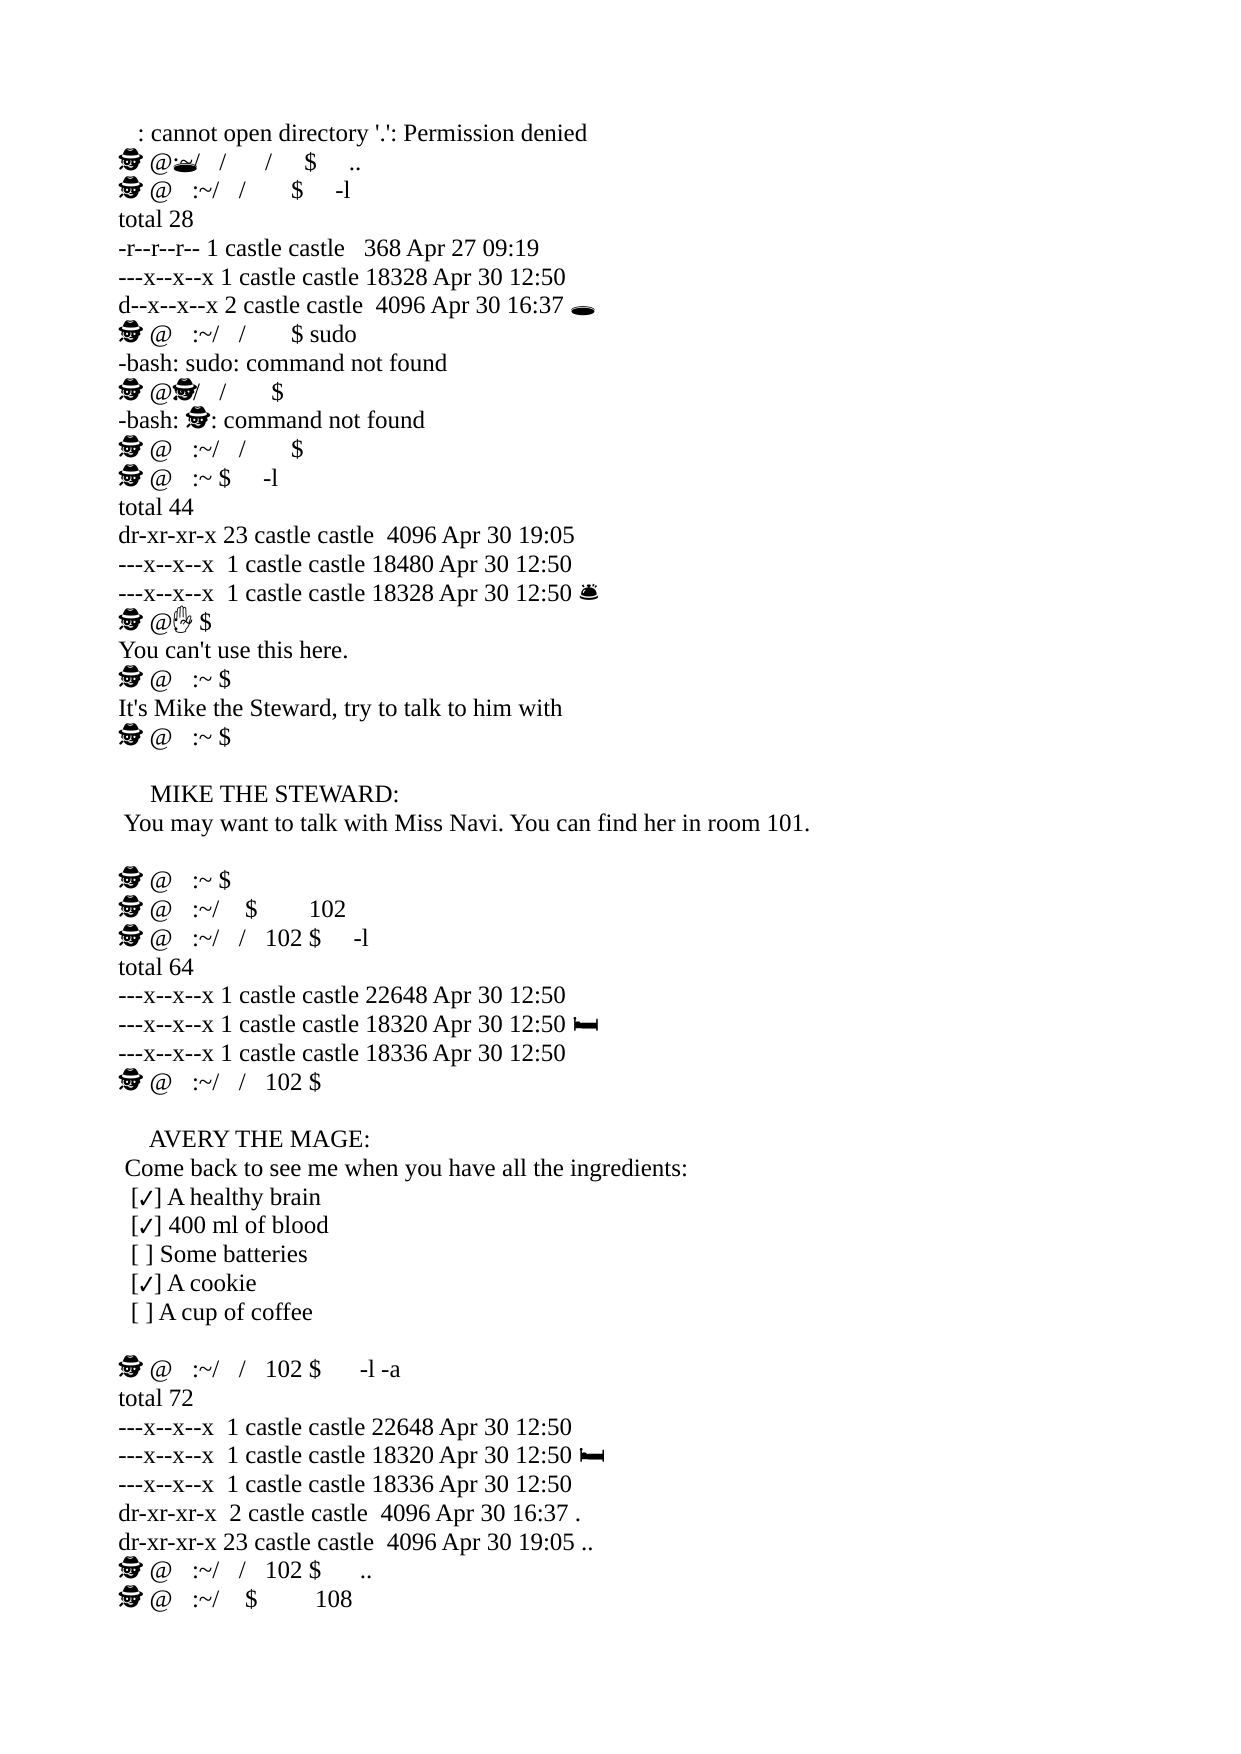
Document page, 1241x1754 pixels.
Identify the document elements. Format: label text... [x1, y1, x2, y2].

text 🕵 @🏰:~/🚪/🚪🚾 $ 🔦 -l [118, 176, 1122, 204]
text 🕵 @🏰:~/🚪/🚪🚾/🕳 $ 🚶 .. [118, 147, 1122, 176]
text ---x--x--x 1 castle castle 18320 Apr 30 12:50 🛏 [118, 1009, 1122, 1038]
text [ ] Some batteries [118, 1239, 1122, 1268]
text ---x--x--x 1 castle castle 18320 Apr 30 12:50 🛏 [118, 1441, 1122, 1469]
text 🕵 @🏰:~ $ 🔦 -l [118, 463, 1122, 492]
text [ ] A cup of coffee [118, 1297, 1122, 1326]
text 🧙 AVERY THE MAGE: [118, 1124, 1122, 1153]
text ---x--x--x 1 castle castle 18328 Apr 30 12:50 🚽 [118, 262, 1122, 291]
text 🕵 @🏰:~/🚪/🚪🚾 $ 🕵 [118, 377, 1122, 406]
text ---x--x--x 1 castle castle 22648 Apr 30 12:50 🧙 [118, 981, 1122, 1009]
text total 64 [118, 952, 1122, 981]
text 🔦: cannot open directory '.': Permission denied [118, 118, 1122, 147]
text ---x--x--x 1 castle castle 18336 Apr 30 12:50 🔮 [118, 1038, 1122, 1067]
text [✔] 400 ml of blood [118, 1211, 1122, 1239]
text 🕵 @🏰:~/🚪/🚪🚾 $ 🚶 [118, 434, 1122, 463]
text 🕵 @🏰:~/🚪 $ 🚶 🚪102 [118, 894, 1122, 923]
text 🕵 @🏰:~/🚪 $ 🚶 🚪108 [118, 1584, 1122, 1613]
text ---x--x--x 1 castle castle 18336 Apr 30 12:50 🔮 [118, 1469, 1122, 1498]
text 🕵 @🏰:~/🚪/🚪102 $ 💬 🧙 [118, 1067, 1122, 1096]
text dr-xr-xr-x 2 castle castle 4096 Apr 30 16:37 . [118, 1498, 1122, 1527]
text -bash: 🕵: command not found [118, 406, 1122, 434]
text 🕵 @🏰:~ $ ✋ 🤵 [118, 607, 1122, 636]
text 🕵 @🏰:~/🚪/🚪102 $ 🚶 .. [118, 1556, 1122, 1584]
text Come back to see me when you have all the ingredients: [118, 1153, 1122, 1182]
text -bash: sudo: command not found [118, 348, 1122, 377]
text total 72 [118, 1383, 1122, 1412]
text You can't use this here. [118, 636, 1122, 664]
text ---x--x--x 1 castle castle 18480 Apr 30 12:50 🤵 [118, 549, 1122, 578]
text It's Mike the Steward, try to talk to him with 💬 🤵 [118, 693, 1122, 722]
text You may want to talk with Miss Navi. You can find her in room 101. [118, 808, 1122, 837]
text [✔] A cookie [118, 1268, 1122, 1297]
text dr-xr-xr-x 23 castle castle 4096 Apr 30 19:05 .. [118, 1527, 1122, 1556]
text ---x--x--x 1 castle castle 22648 Apr 30 12:50 🧙 [118, 1412, 1122, 1441]
text total 28 [118, 204, 1122, 233]
text 🤵 MIKE THE STEWARD: [118, 779, 1122, 808]
text [✔] A healthy brain [118, 1182, 1122, 1211]
text dr-xr-xr-x 23 castle castle 4096 Apr 30 19:05 🚪 [118, 521, 1122, 549]
text d--x--x--x 2 castle castle 4096 Apr 30 16:37 🕳 [118, 291, 1122, 319]
text ---x--x--x 1 castle castle 18328 Apr 30 12:50 🛎 [118, 578, 1122, 607]
text 🕵 @🏰:~ $ 🚶 🚪 [118, 866, 1122, 894]
text 🕵 @🏰:~/🚪/🚪102 $ 🔦 -l [118, 923, 1122, 952]
text -r--r--r-- 1 castle castle 368 Apr 27 09:19 🧻 [118, 233, 1122, 262]
text total 44 [118, 492, 1122, 521]
text 🕵 @🏰:~ $ 🤵 [118, 664, 1122, 693]
text 🕵 @🏰:~ $ 💬 🤵 [118, 722, 1122, 751]
text 🕵 @🏰:~/🚪/🚪🚾 $ sudo [118, 319, 1122, 348]
text 🕵 @🏰:~/🚪/🚪102 $ 🔦 -l -a [118, 1354, 1122, 1383]
